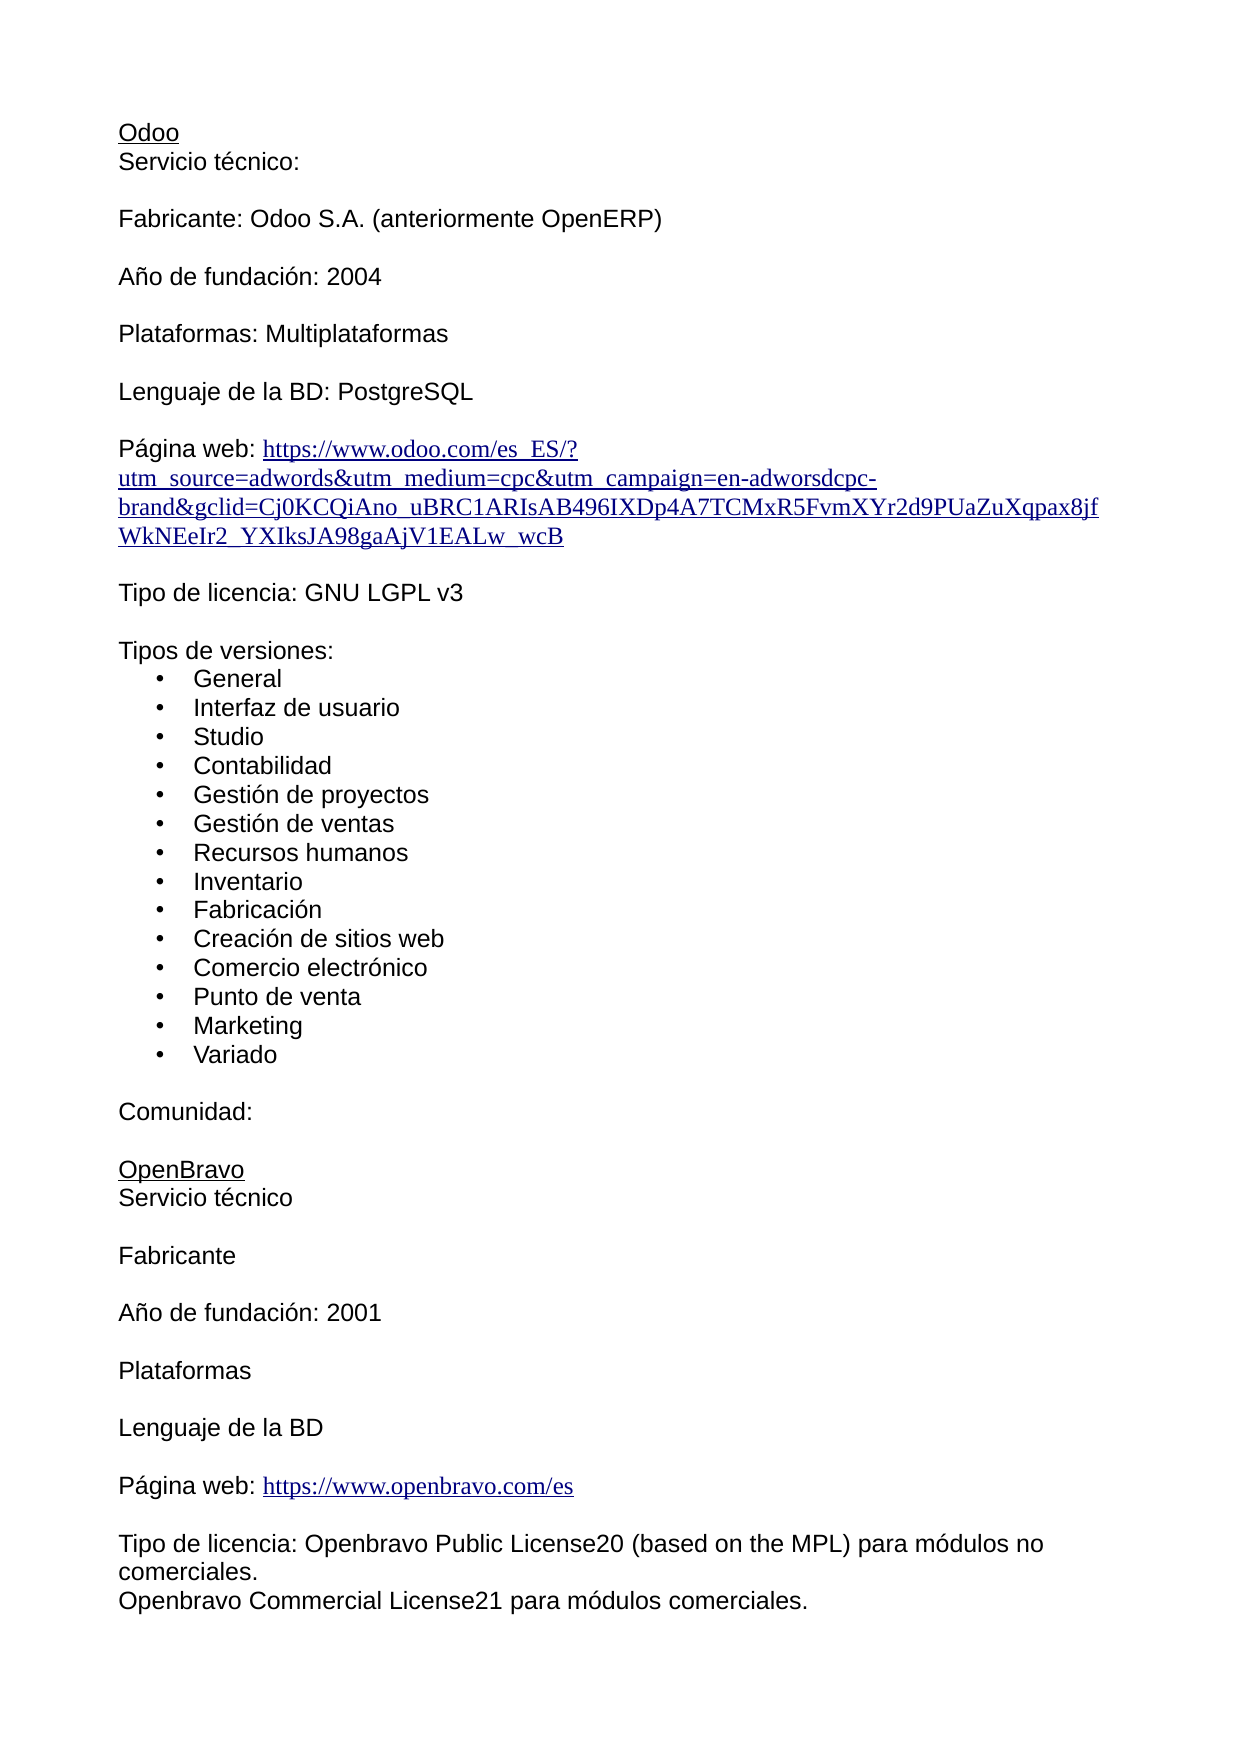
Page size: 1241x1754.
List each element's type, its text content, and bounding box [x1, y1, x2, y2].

list Fabricación [156, 895, 1122, 924]
text Año de fundación: 2004 [118, 262, 1122, 291]
text Fabricante [118, 1241, 1122, 1270]
text Odoo [118, 118, 1122, 147]
text OpenBravo [118, 1155, 1122, 1183]
text Página web: https://www.odoo.com/es_ES/?utm_source=adwords&utm_medium=cpc&utm_campaign=en-adworsdcpc-brand&gclid=Cj0KCQiAno_uBRC1ARIsAB496IXDp4A7TCMxR5FvmXYr2d9PUaZuXqpax8jfWkNEeIr2_YXIksJA98gaAjV1EALw_wcB [118, 434, 1122, 549]
text Openbravo Commercial License21​ para módulos comerciales. [118, 1586, 1122, 1615]
list Creación de sitios web [156, 924, 1122, 953]
list Contabilidad [156, 751, 1122, 780]
text Plataformas [118, 1356, 1122, 1385]
text Fabricante: Odoo S.A. (anteriormente OpenERP) [118, 204, 1122, 233]
list Marketing [156, 1011, 1122, 1039]
list Punto de venta [156, 982, 1122, 1011]
text Tipo de licencia: GNU LGPL v3 [118, 578, 1122, 607]
list Gestión de ventas [156, 809, 1122, 838]
text Año de fundación: 2001 [118, 1298, 1122, 1327]
text Servicio técnico [118, 1183, 1122, 1212]
text Lenguaje de la BD: PostgreSQL [118, 377, 1122, 406]
text Tipo de licencia: Openbravo Public License20​ (based on the MPL) para módulos no comerciales. [118, 1528, 1122, 1586]
list Studio [156, 722, 1122, 751]
list Inventario [156, 866, 1122, 895]
list Recursos humanos [156, 838, 1122, 866]
text Tipos de versiones: [118, 636, 1122, 664]
text Comunidad: [118, 1097, 1122, 1126]
text Lenguaje de la BD [118, 1413, 1122, 1442]
list General [156, 664, 1122, 693]
list Comercio electrónico [156, 953, 1122, 982]
text Servicio técnico: [118, 147, 1122, 176]
list Interfaz de usuario [156, 693, 1122, 722]
text Página web: https://www.openbravo.com/es [118, 1471, 1122, 1500]
list Gestión de proyectos [156, 780, 1122, 809]
list Variado [156, 1039, 1122, 1068]
text Plataformas: Multiplataformas [118, 319, 1122, 348]
